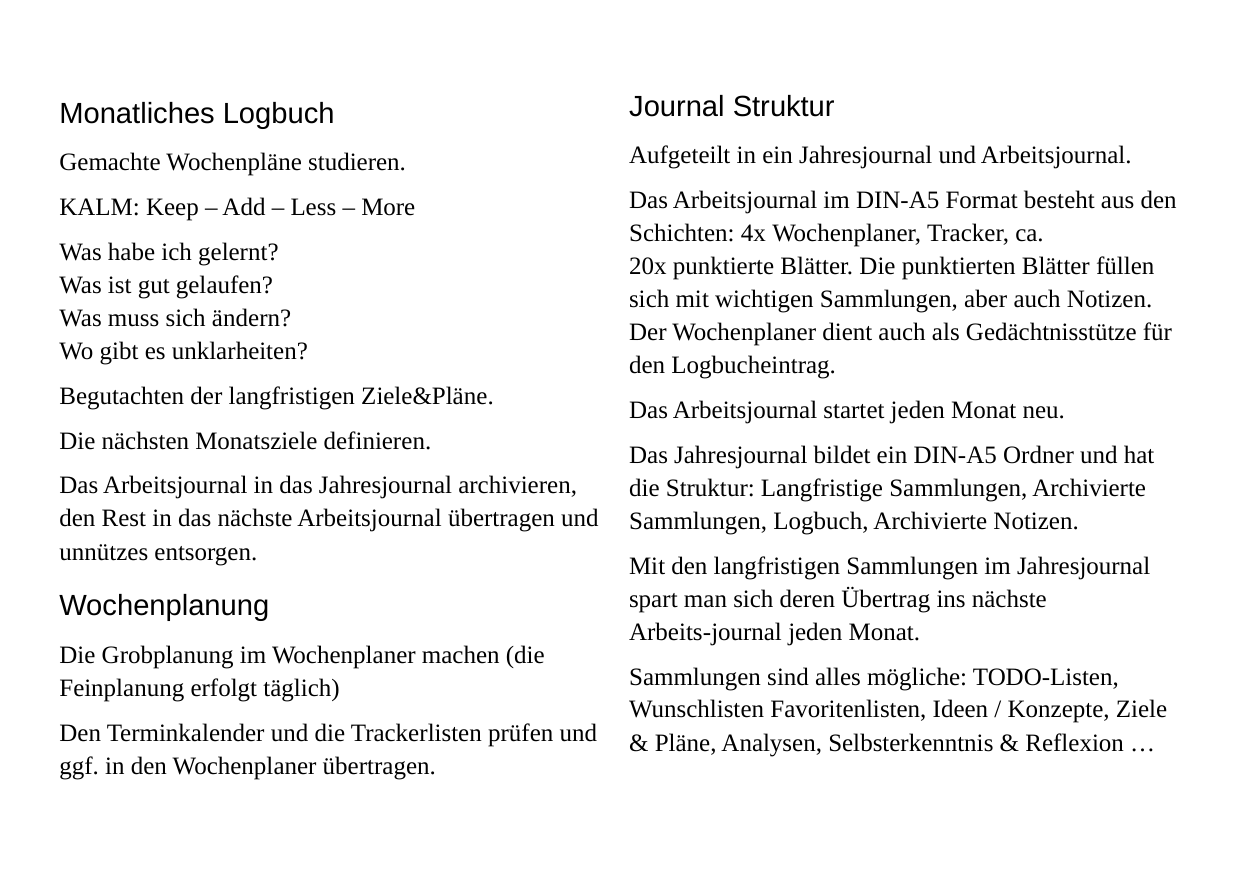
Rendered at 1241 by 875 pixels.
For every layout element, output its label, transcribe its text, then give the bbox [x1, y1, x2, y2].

text Sammlungen sind alles mögliche: TODO-Listen, Wunschlisten Favoritenlisten, Ideen / Konzepte, Ziele & Pläne, Analysen, Selbsterkenntnis & Reflexion … [629, 662, 1181, 756]
text Aufgeteilt in ein Jahresjournal und Arbeitsjournal. [629, 140, 1181, 169]
text Begutachten der langfristigen Ziele&Pläne. [59, 381, 611, 410]
text Das Arbeitsjournal startet jeden Monat neu. [629, 395, 1181, 424]
text Die nächsten Monatsziele definieren. [59, 426, 611, 454]
text Den Terminkalender und die Trackerlisten prüfen und ggf. in den Wochenplaner übertragen. [59, 718, 611, 780]
text Mit den langfristigen Sammlungen im Jahresjournal spart man sich deren Übertrag ins nächste Arbeits‑journal jeden Monat. [629, 551, 1181, 646]
text Das Arbeitsjournal im DIN-A5 Format besteht aus den Schichten: 4x Wochenplaner, Tracker, ca. 20x punktierte Blätter. Die punktierten Blätter füllen sich mit wichtigen Sammlungen, aber auch Notizen. Der Wochenplaner dient auch als Gedächtnisstütze für den Logbucheintrag. [629, 185, 1181, 379]
subtitle Journal Struktur [629, 88, 1181, 122]
text Das Arbeitsjournal in das Jahresjournal archivieren, den Rest in das nächste Arbeitsjournal übertragen und unnützes entsorgen. [59, 471, 611, 565]
text Das Jahresjournal bildet ein DIN-A5 Ordner und hat die Struktur: Langfristige Sammlungen, Archivierte Sammlungen, Logbuch, Archivierte Notizen. [629, 440, 1181, 535]
text Die Grobplanung im Wochenplaner machen (die Feinplanung erfolgt täglich) [59, 640, 611, 702]
subtitle Monatliches Logbuch [59, 96, 611, 129]
subtitle Wochenplanung [59, 588, 611, 622]
text KALM: Keep – Add – Less – More [59, 192, 611, 221]
text Was habe ich gelernt? Was ist gut gelaufen? Was muss sich ändern? Wo gibt es unklarheiten? [59, 237, 611, 365]
text Gemachte Wochenpläne studieren. [59, 147, 611, 176]
